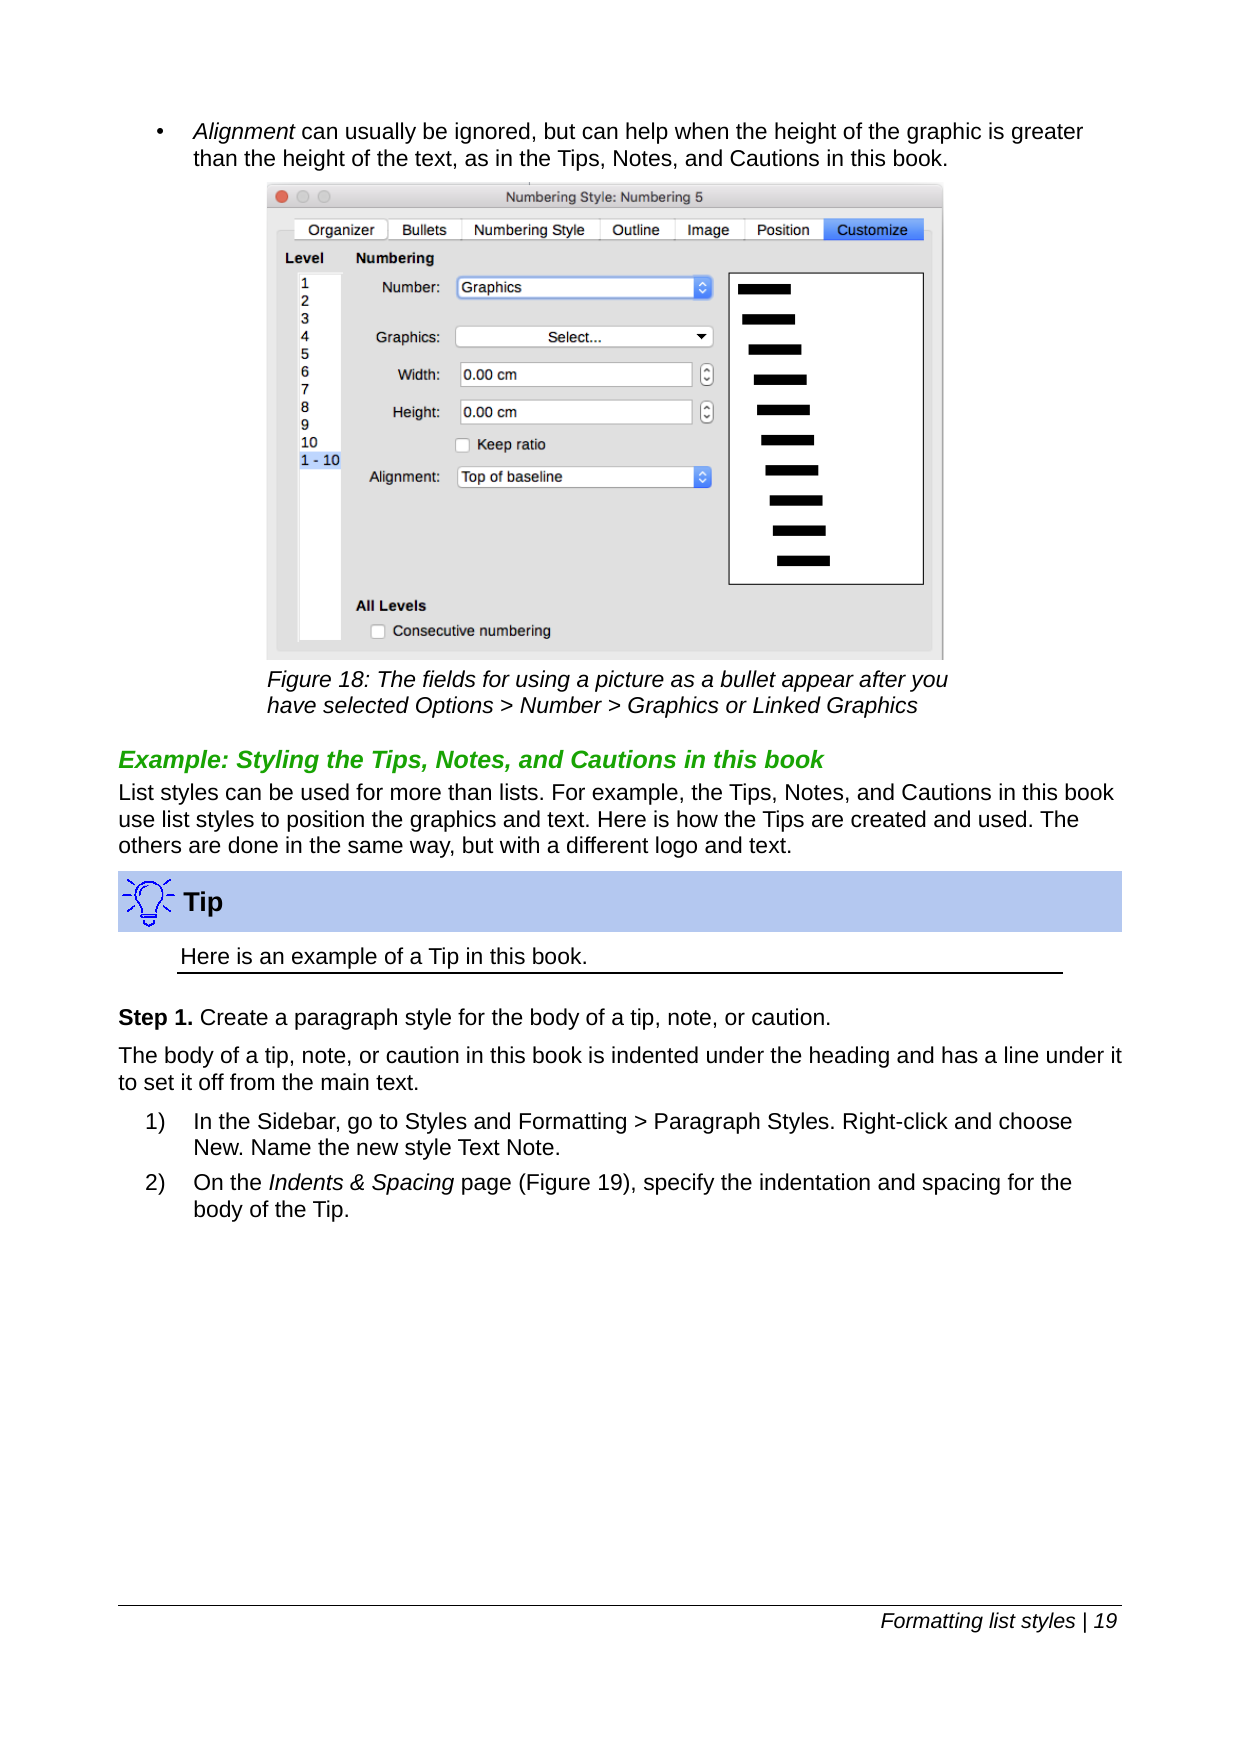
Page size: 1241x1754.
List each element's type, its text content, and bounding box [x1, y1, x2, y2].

list Alignment can usually be ignored, but can help when the height of the graphic is greater than the height of the text, as in the Tips, Notes, and Cautions in this book. [156, 118, 1122, 171]
list On the Indents & Spacing page (Figure 19), specify the indentation and spacing for the body of the Tip. [165, 1169, 1122, 1222]
text List styles can be used for more than lists. For example, the Tips, Notes, and Cautions in this book use list styles to position the graphics and text. Here is how the Tips are created and used. The others are done in the same way, but with a different logo and text. [118, 779, 1122, 858]
text Step 1. Create a paragraph style for the body of a tip, note, or caution. [118, 1003, 1122, 1030]
subtitle Example: Styling the Tips, Notes, and Cautions in this book [118, 745, 1122, 773]
text The body of a tip, note, or caution in this book is indented under the heading and has a line under it to set it off from the main text. [118, 1042, 1122, 1095]
text Here is an example of a Tip in this book. [177, 939, 1063, 972]
text Figure 18: The fields for using a picture as a bullet appear after you have selected Options > Number > Graphics or Linked Graphics [267, 666, 973, 718]
subtitle Tip [118, 871, 1122, 932]
picture [119, 871, 179, 931]
picture [266, 182, 944, 660]
list In the Sidebar, go to Styles and Formatting > Paragraph Styles. Right-click and choose New. Name the new style Text Note. [165, 1108, 1122, 1160]
